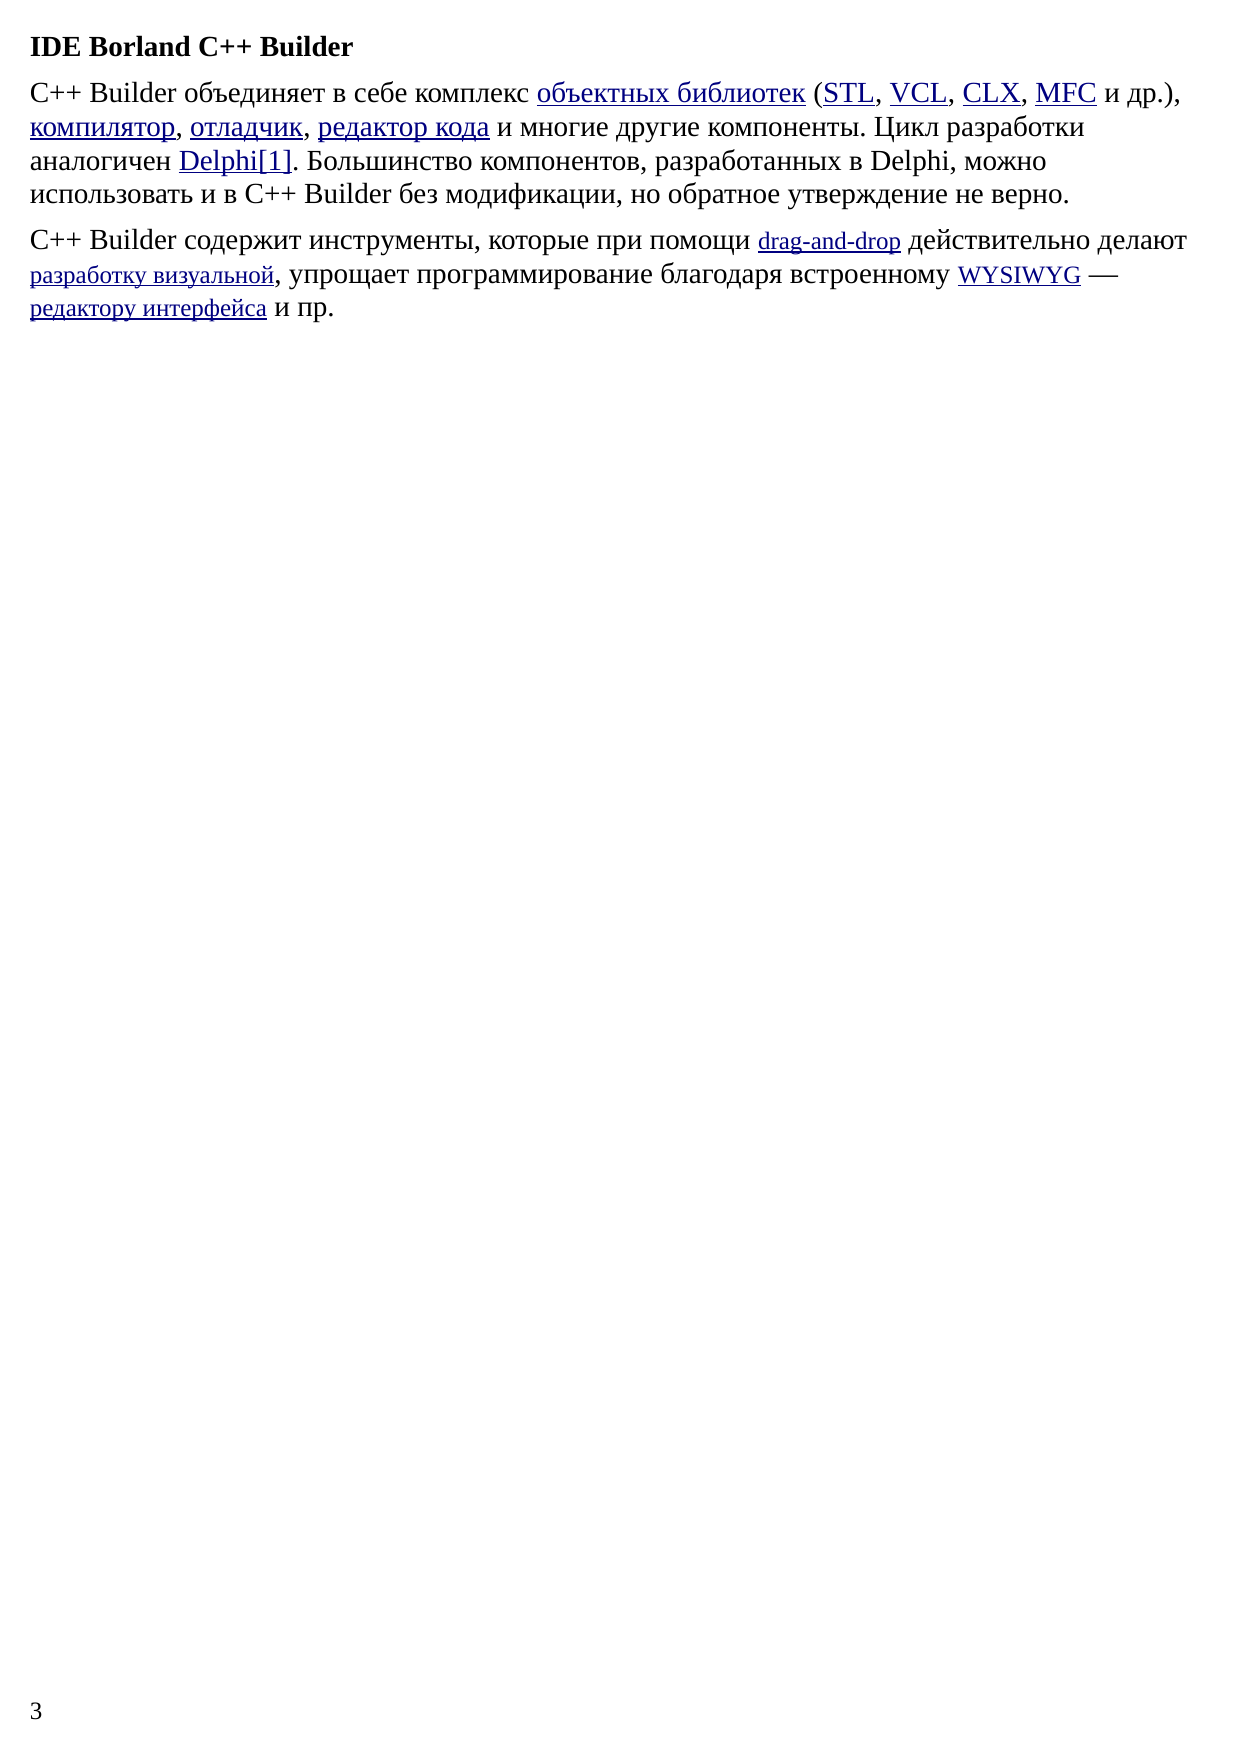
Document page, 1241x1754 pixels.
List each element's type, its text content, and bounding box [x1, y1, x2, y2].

text C++ Builder объединяет в себе комплекс объектных библиотек (STL, VCL, CLX, MFC и др.), компилятор, отладчик, редактор кода и многие другие компоненты. Цикл разработки аналогичен Delphi[1]. Большинство компонентов, разработанных в Delphi, можно использовать и в C++ Builder без модификации, но обратное утверждение не верно. [29, 76, 1211, 210]
text C++ Builder содержит инструменты, которые при помощи drag-and-drop действительно делают разработку визуальной, упрощает программирование благодаря встроенному WYSIWYG — редактору интерфейса и пр. [29, 222, 1211, 323]
subtitle IDE Borland C++ Builder [29, 29, 1211, 63]
